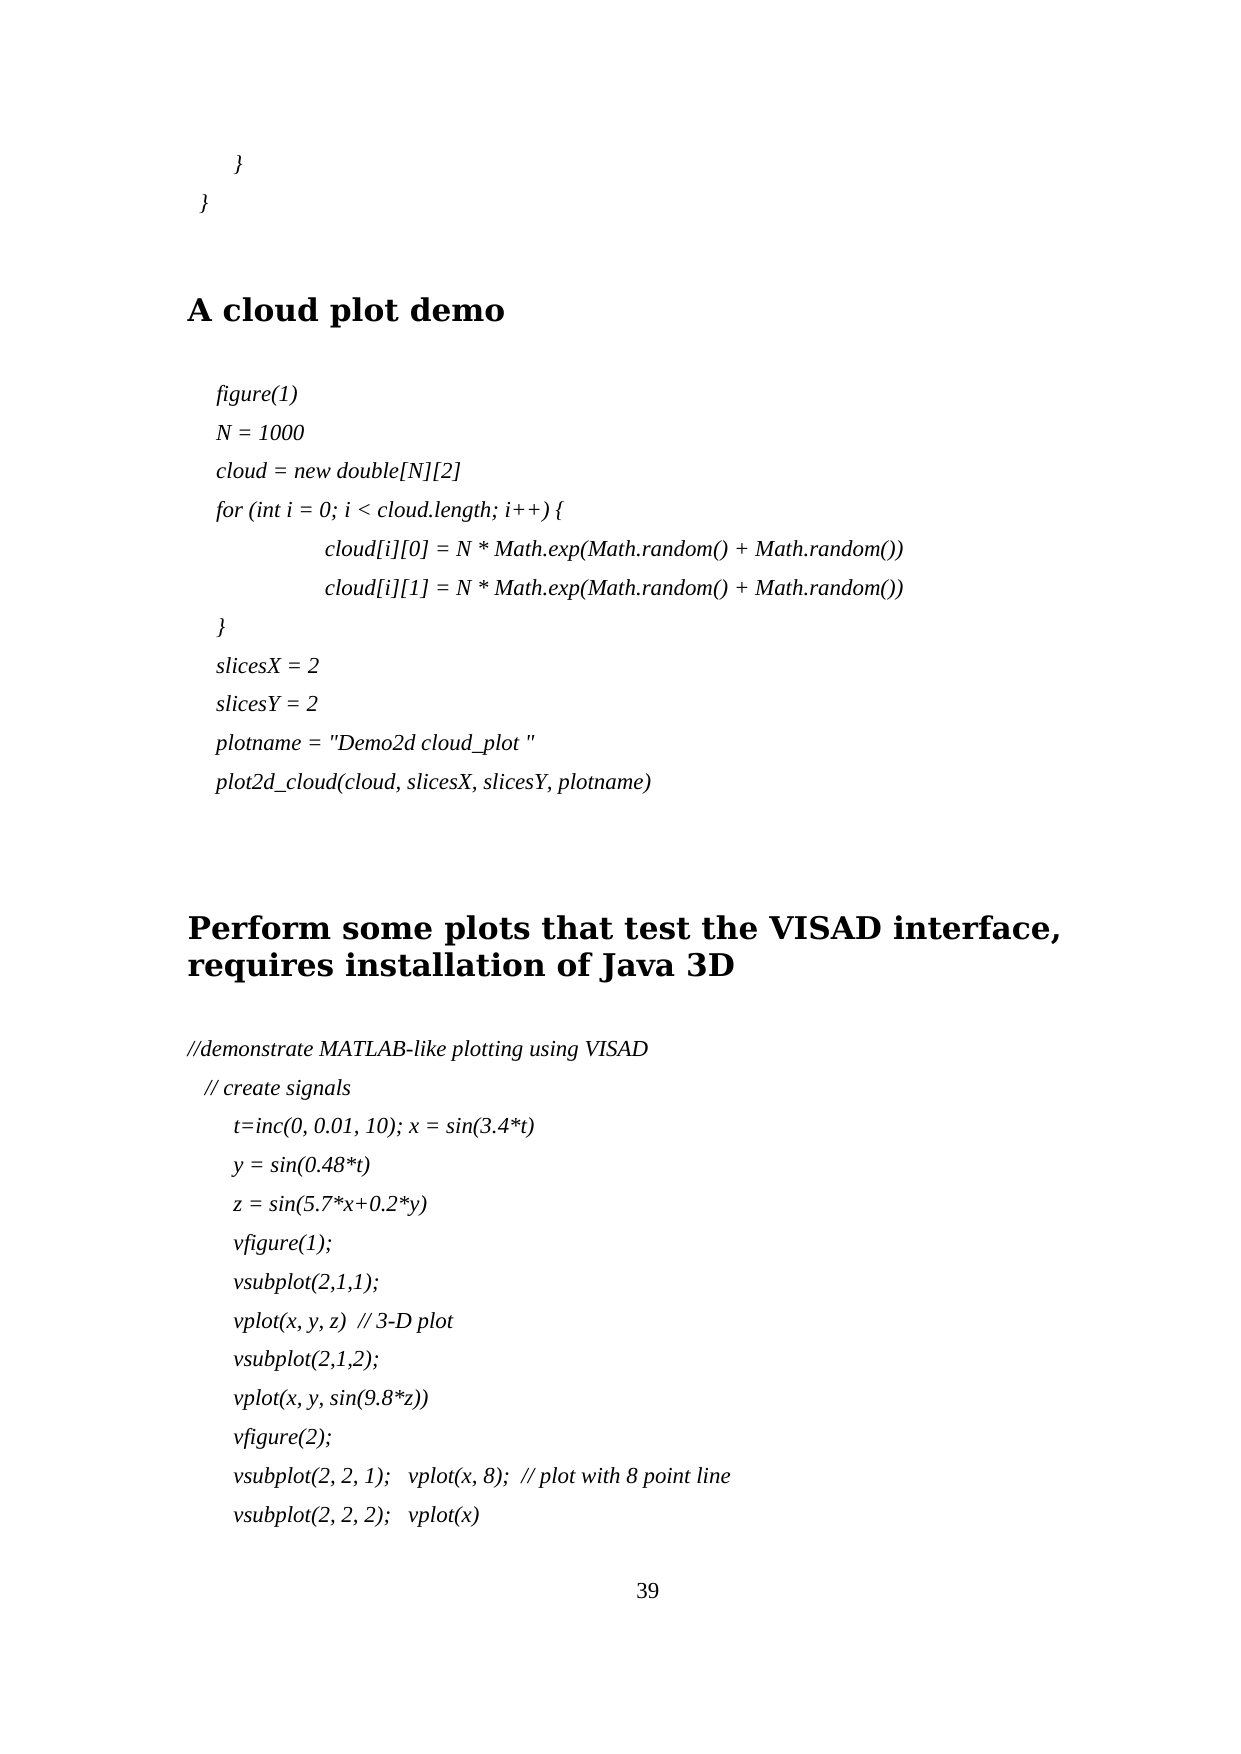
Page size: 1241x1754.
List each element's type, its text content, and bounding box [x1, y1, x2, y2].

text N = 1000 [187, 418, 1108, 445]
text y = sin(0.48*t) [187, 1151, 1108, 1178]
text vsubplot(2, 2, 2); vplot(x) [187, 1501, 1108, 1527]
text slicesY = 2 [187, 691, 1108, 717]
text } [187, 613, 1108, 639]
text vsubplot(2, 2, 1); vplot(x, 8); // plot with 8 point line [187, 1462, 1108, 1488]
text cloud[i][1] = N * Math.exp(Math.random() + Math.random()) [187, 574, 1108, 600]
text z = sin(5.7*x+0.2*y) [187, 1190, 1108, 1216]
text vfigure(2); [187, 1423, 1108, 1449]
text figure(1) [187, 380, 1108, 406]
text vsubplot(2,1,1); [187, 1268, 1108, 1294]
text cloud[i][0] = N * Math.exp(Math.random() + Math.random()) [187, 535, 1108, 561]
text cloud = new double[N][2] [187, 457, 1108, 484]
text } [187, 150, 1108, 176]
subtitle Perform some plots that test the VISAD interface, requires installation of Java 3D [187, 910, 1108, 983]
text //demonstrate MATLAB-like plotting using VISAD [187, 1035, 1108, 1061]
text slicesX = 2 [187, 652, 1108, 678]
subtitle A cloud plot demo [187, 292, 1108, 328]
text vfigure(1); [187, 1229, 1108, 1255]
text // create signals [187, 1073, 1108, 1100]
text plot2d_cloud(cloud, slicesX, slicesY, plotname) [187, 768, 1108, 794]
text vplot(x, y, sin(9.8*z)) [187, 1384, 1108, 1411]
text vsubplot(2,1,2); [187, 1346, 1108, 1372]
text t=inc(0, 0.01, 10); x = sin(3.4*t) [187, 1112, 1108, 1139]
text plotname = "Demo2d cloud_plot " [187, 729, 1108, 756]
text vplot(x, y, z) // 3-D plot [187, 1307, 1108, 1333]
text } [187, 189, 1108, 215]
text for (int i = 0; i < cloud.length; i++) { [187, 496, 1108, 523]
